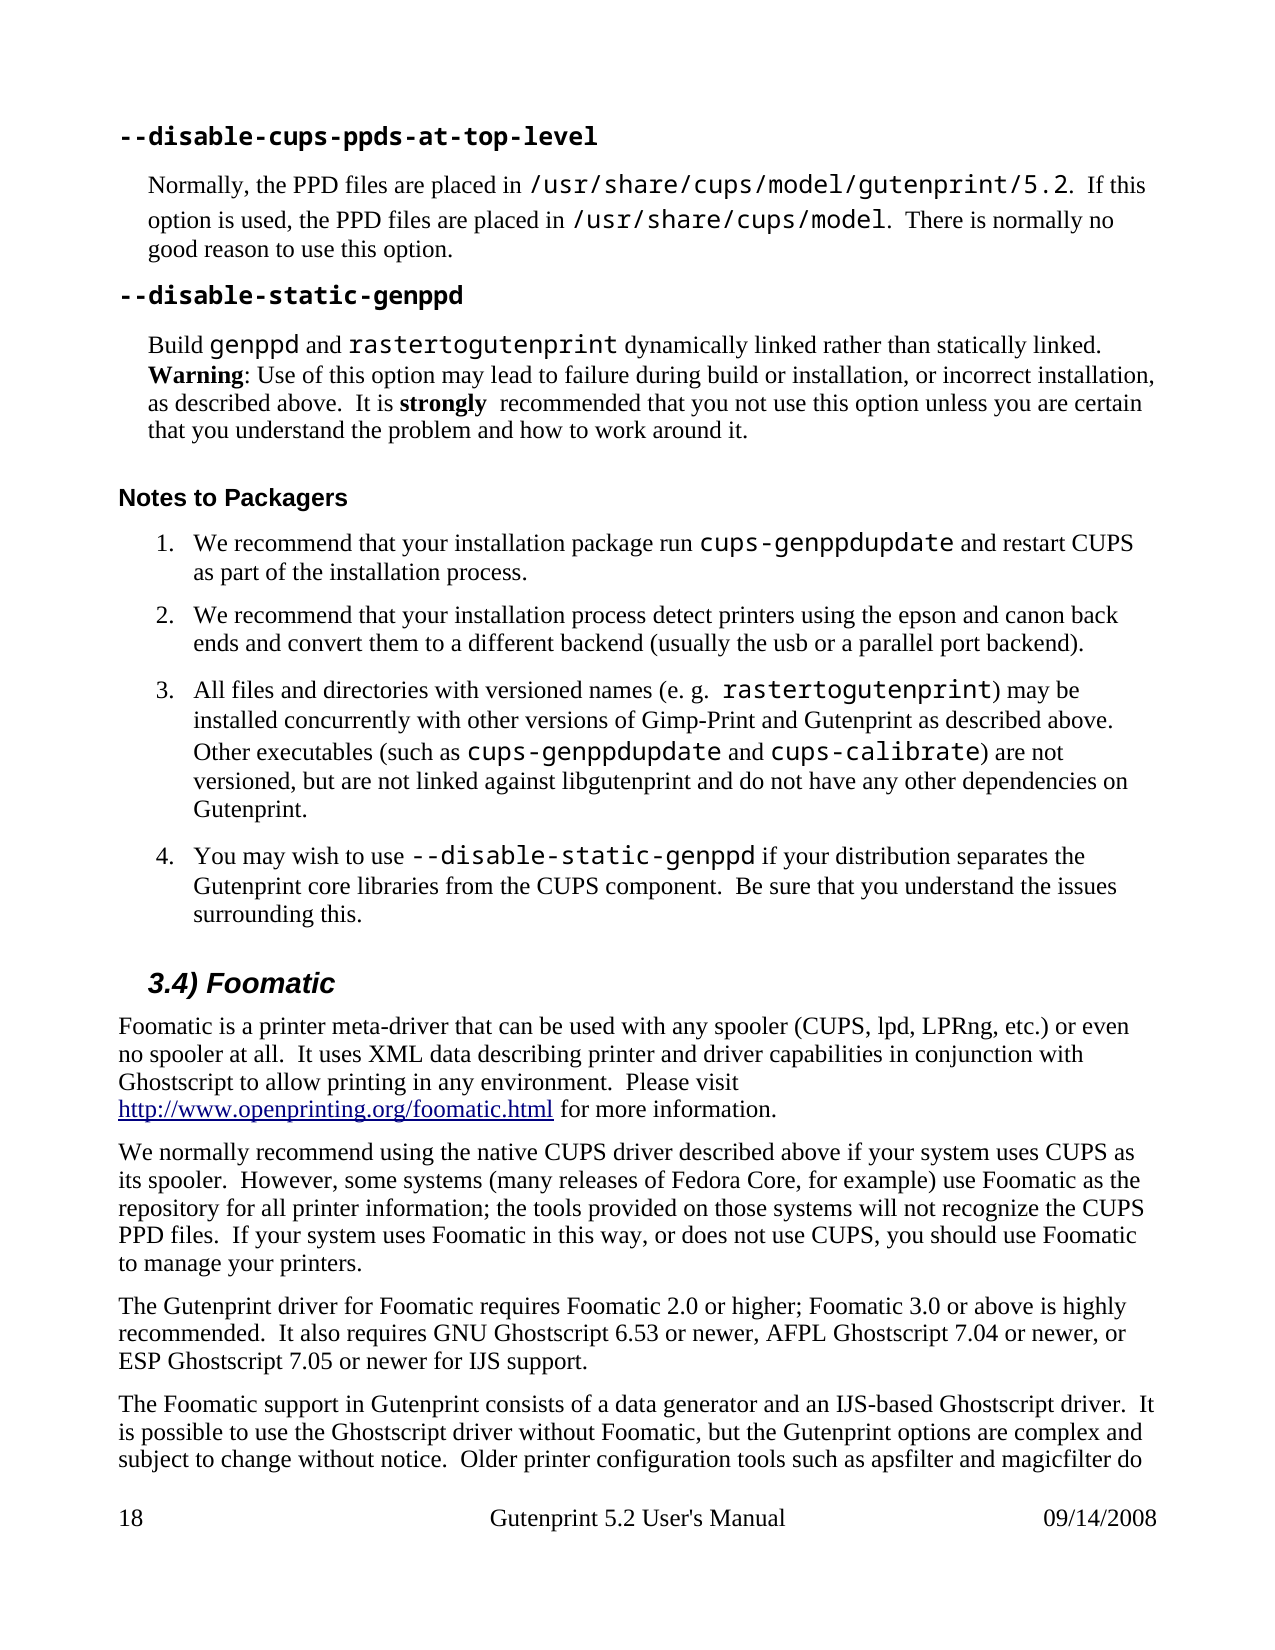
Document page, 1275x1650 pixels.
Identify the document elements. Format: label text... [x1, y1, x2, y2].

subtitle Foomatic [148, 967, 1157, 1000]
text The Gutenprint driver for Foomatic requires Foomatic 2.0 or higher; Foomatic 3.0 or above is highly recommended. It also requires GNU Ghostscript 6.53 or newer, AFPL Ghostscript 7.04 or newer, or ESP Ghostscript 7.05 or newer for IJS support. [118, 1292, 1157, 1375]
text The Foomatic support in Gutenprint consists of a data generator and an IJS-based Ghostscript driver. It is possible to use the Ghostscript driver without Foomatic, but the Gutenprint options are complex and subject to change without notice. Older printer configuration tools such as apsfilter and magicfilter do [118, 1390, 1157, 1473]
list You may wish to use --disable-static-genppd if your distribution separates the Gutenprint core libraries from the CUPS component. Be sure that you understand the issues surrounding this. [156, 838, 1157, 927]
subtitle Notes to Packagers [118, 484, 1157, 512]
list All files and directories with versioned names (e. g. rastertogutenprint) may be installed concurrently with other versions of Gimp-Print and Gutenprint as described above. Other executables (such as cups-genppdupdate and cups-calibrate) are not versioned, but are not linked against libgutenprint and do not have any other dependencies on Gutenprint. [156, 672, 1157, 823]
text We normally recommend using the native CUPS driver described above if your system uses CUPS as its spooler. However, some systems (many releases of Fedora Core, for example) use Foomatic as the repository for all printer information; the tools provided on those systems will not recognize the CUPS PPD files. If your system uses Foomatic in this way, or does not use CUPS, you should use Foomatic to manage your printers. [118, 1138, 1157, 1277]
text Normally, the PPD files are placed in /usr/share/cups/model/gutenprint/5.2. If this option is used, the PPD files are placed in /usr/share/cups/model. There is normally no good reason to use this option. [148, 167, 1157, 263]
text Build genppd and rastertogutenprint dynamically linked rather than statically linked. Warning: Use of this option may lead to failure during build or installation, or incorrect installation, as described above. It is strongly recommended that you not use this option unless you are certain that you understand the problem and how to work around it. [148, 327, 1157, 444]
list We recommend that your installation package run cups-genppdupdate and restart CUPS as part of the installation process. [156, 524, 1157, 586]
list We recommend that your installation process detect printers using the epson and canon back ends and convert them to a different backend (usually the usb or a parallel port backend). [156, 601, 1157, 657]
text --disable-static-genppd [118, 278, 1157, 312]
text --disable-cups-ppds-at-top-level [118, 118, 1157, 152]
text Foomatic is a printer meta-driver that can be used with any spooler (CUPS, lpd, LPRng, etc.) or even no spooler at all. It uses XML data describing printer and driver capabilities in conjunction with Ghostscript to allow printing in any environment. Please visit http://www.openprinting.org/foomatic.html for more information. [118, 1012, 1157, 1123]
